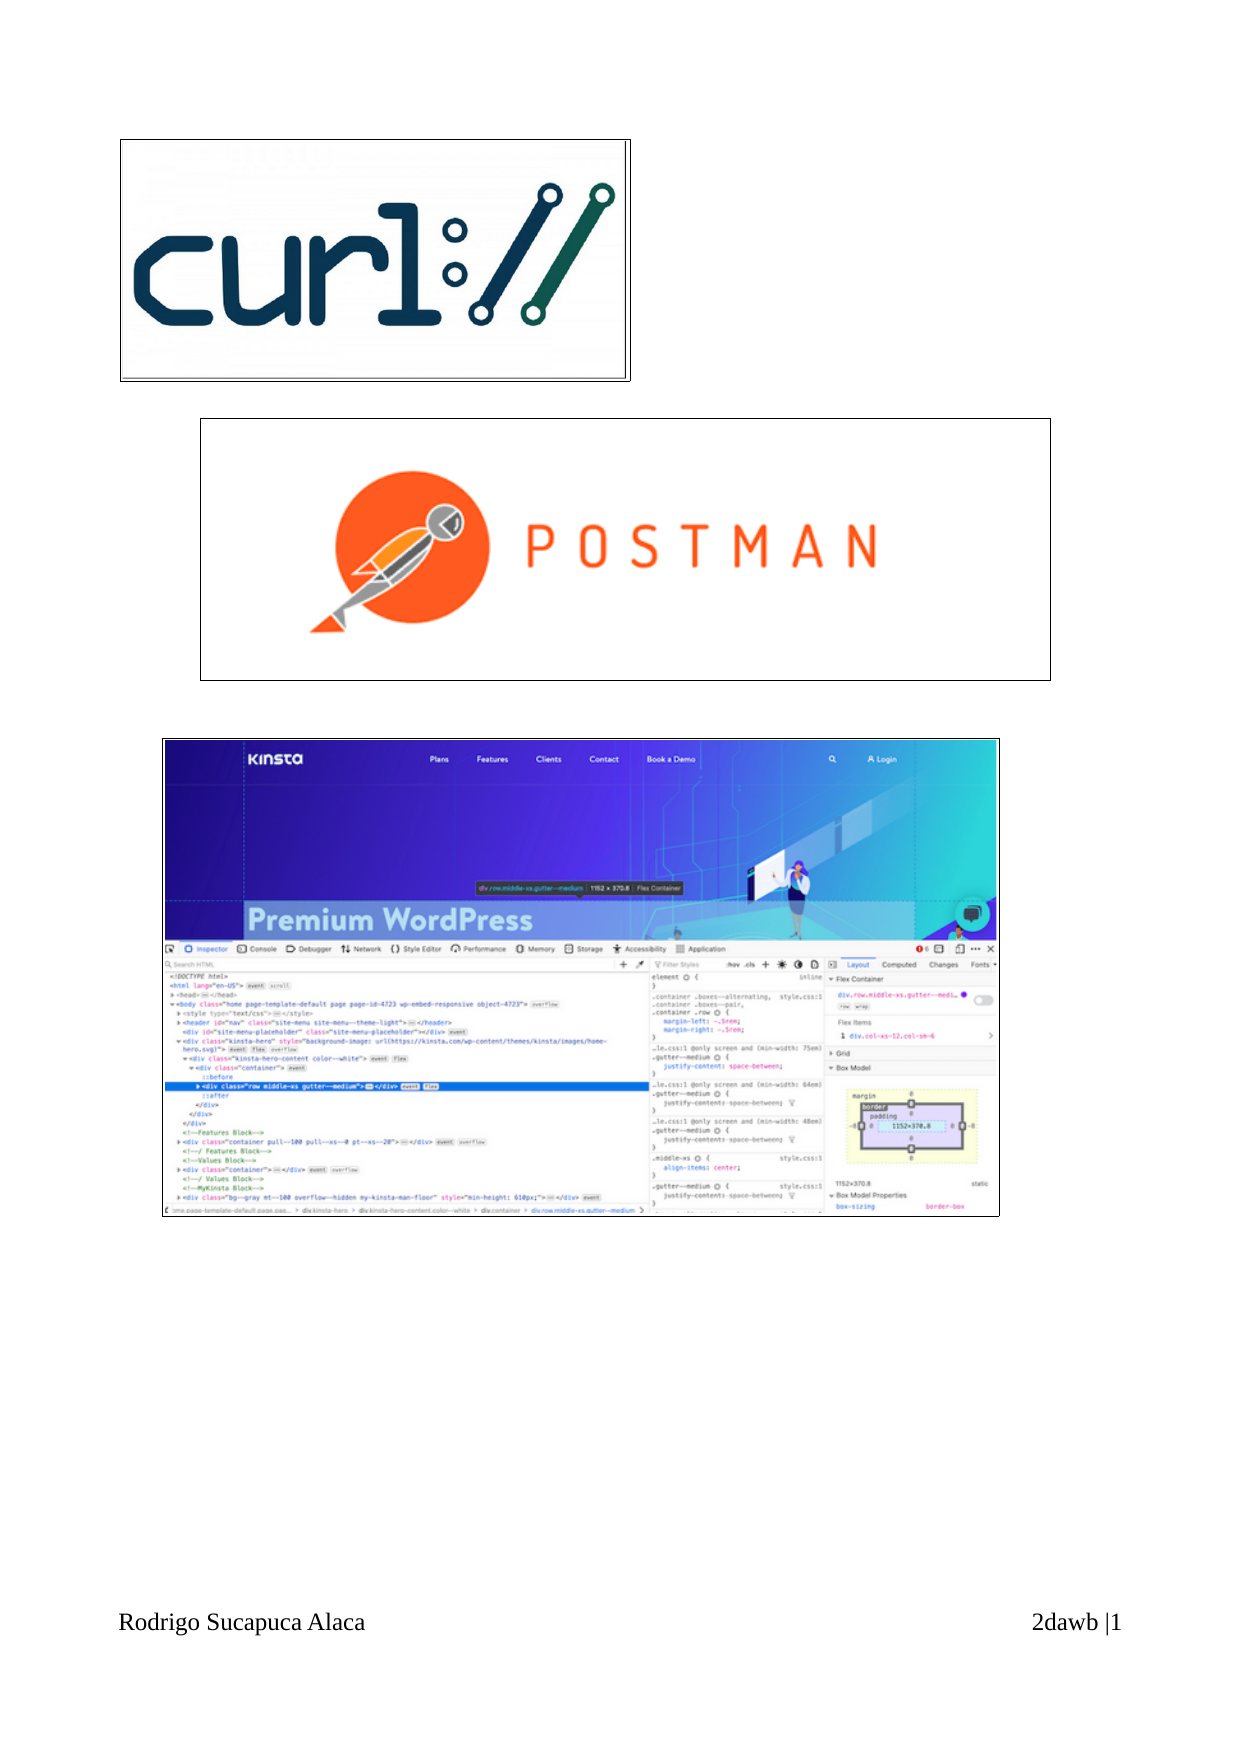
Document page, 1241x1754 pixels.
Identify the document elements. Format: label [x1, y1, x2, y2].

picture [122, 141, 627, 379]
picture [202, 421, 1047, 678]
picture [165, 740, 997, 1213]
